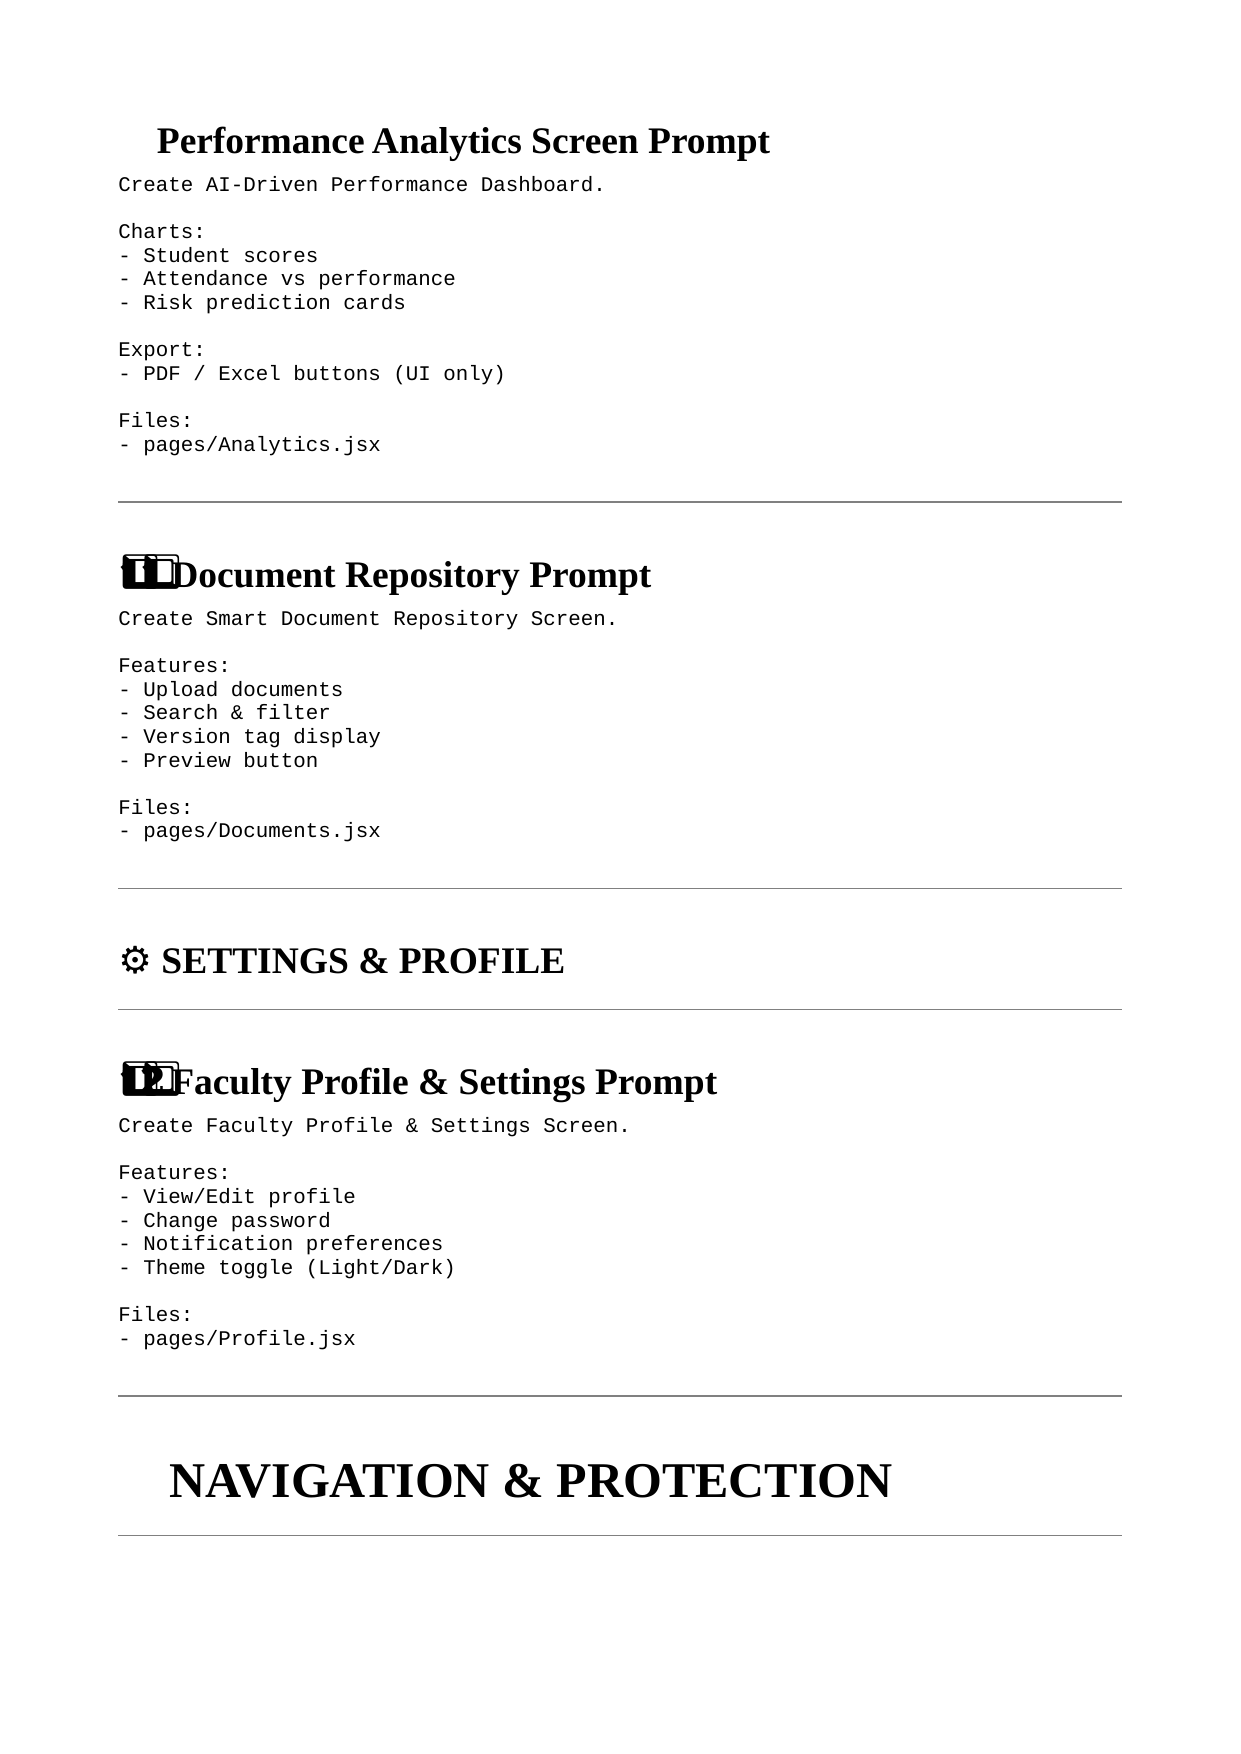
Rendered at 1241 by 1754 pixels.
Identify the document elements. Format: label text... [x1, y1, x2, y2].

text Files: [118, 410, 1122, 434]
text - Student scores [118, 245, 1122, 268]
text Create Smart Document Repository Screen. [118, 608, 1122, 631]
text Files: [118, 1304, 1122, 1328]
text Create Faculty Profile & Settings Screen. [118, 1115, 1122, 1139]
text - Attendance vs performance [118, 268, 1122, 292]
text - Preview button [118, 749, 1122, 773]
text - PDF / Excel buttons (UI only) [118, 363, 1122, 387]
text Create AI-Driven Performance Dashboard. [118, 174, 1122, 197]
text Features: [118, 655, 1122, 679]
text - Search & filter [118, 702, 1122, 726]
text - Risk prediction cards [118, 292, 1122, 316]
text - pages/Analytics.jsx [118, 434, 1122, 457]
subtitle 🧭 NAVIGATION & PROTECTION [118, 1450, 1122, 1508]
text Charts: [118, 221, 1122, 245]
subtitle 1️⃣1️⃣ Document Repository Prompt [118, 552, 1122, 595]
text - Change password [118, 1210, 1122, 1233]
text - Upload documents [118, 679, 1122, 702]
text - View/Edit profile [118, 1186, 1122, 1210]
text - Version tag display [118, 726, 1122, 749]
subtitle 🔟 Performance Analytics Screen Prompt [118, 118, 1122, 161]
text Features: [118, 1162, 1122, 1186]
text - Theme toggle (Light/Dark) [118, 1257, 1122, 1281]
subtitle ⚙️ SETTINGS & PROFILE [118, 939, 1122, 982]
text Export: [118, 339, 1122, 363]
text Files: [118, 797, 1122, 821]
subtitle 1️⃣2️⃣ Faculty Profile & Settings Prompt [118, 1059, 1122, 1103]
text - pages/Profile.jsx [118, 1328, 1122, 1352]
text - pages/Documents.jsx [118, 821, 1122, 844]
text - Notification preferences [118, 1233, 1122, 1257]
